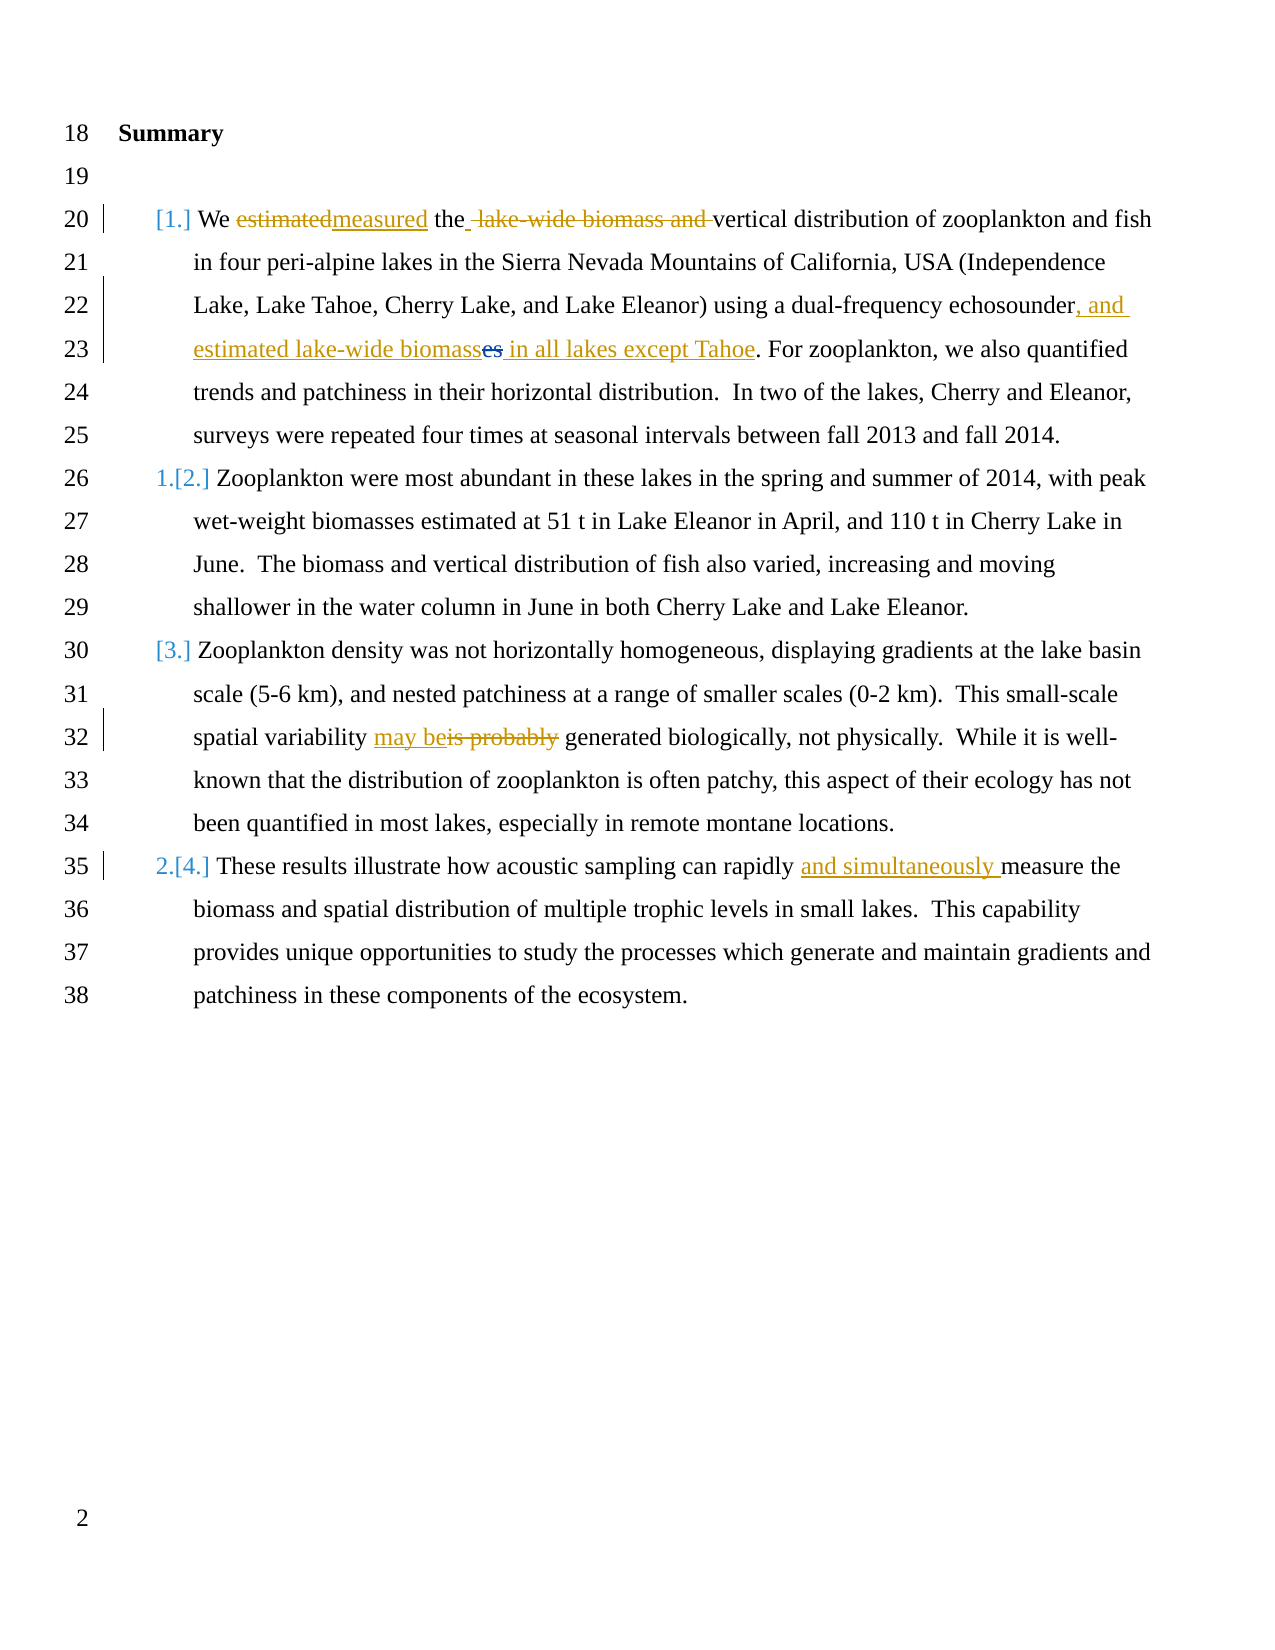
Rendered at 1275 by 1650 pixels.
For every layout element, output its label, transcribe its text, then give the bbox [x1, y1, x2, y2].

list Zooplankton density was not horizontally homogeneous, displaying gradients at the lake basin scale (5-6 km), and nested patchiness at a range of smaller scales (0-2 km). This small-scale spatial variability may be generated biologically, not physically. While it is well-known that the distribution of zooplankton is often patchy, this aspect of their ecology has not been quantified in most lakes, especially in remote montane locations. [156, 636, 1157, 837]
list These results illustrate how acoustic sampling can rapidly and simultaneously measure the biomass and spatial distribution of multiple trophic levels in small lakes. This capability provides unique opportunities to study the processes which generate and maintain gradients and patchiness in these components of the ecosystem. [156, 851, 1157, 1009]
list Zooplankton were most abundant in these lakes in the spring and summer of 2014, with peak wet-weight biomasses estimated at 51 t in Lake Eleanor in April, and 110 t in Cherry Lake in June. The biomass and vertical distribution of fish also varied, increasing and moving shallower in the water column in June in both Cherry Lake and Lake Eleanor. [156, 463, 1157, 621]
text Summary [118, 118, 1157, 147]
list We measured the vertical distribution of zooplankton and fish in four peri-alpine lakes in the Sierra Nevada Mountains of California, USA (Independence Lake, Lake Tahoe, Cherry Lake, and Lake Eleanor) using a dual-frequency echosounder, and estimated lake-wide biomass in all lakes except Tahoe. For zooplankton, we also quantified trends and patchiness in their horizontal distribution. In two of the lakes, Cherry and Eleanor, surveys were repeated four times at seasonal intervals between fall 2013 and fall 2014. [156, 204, 1157, 449]
